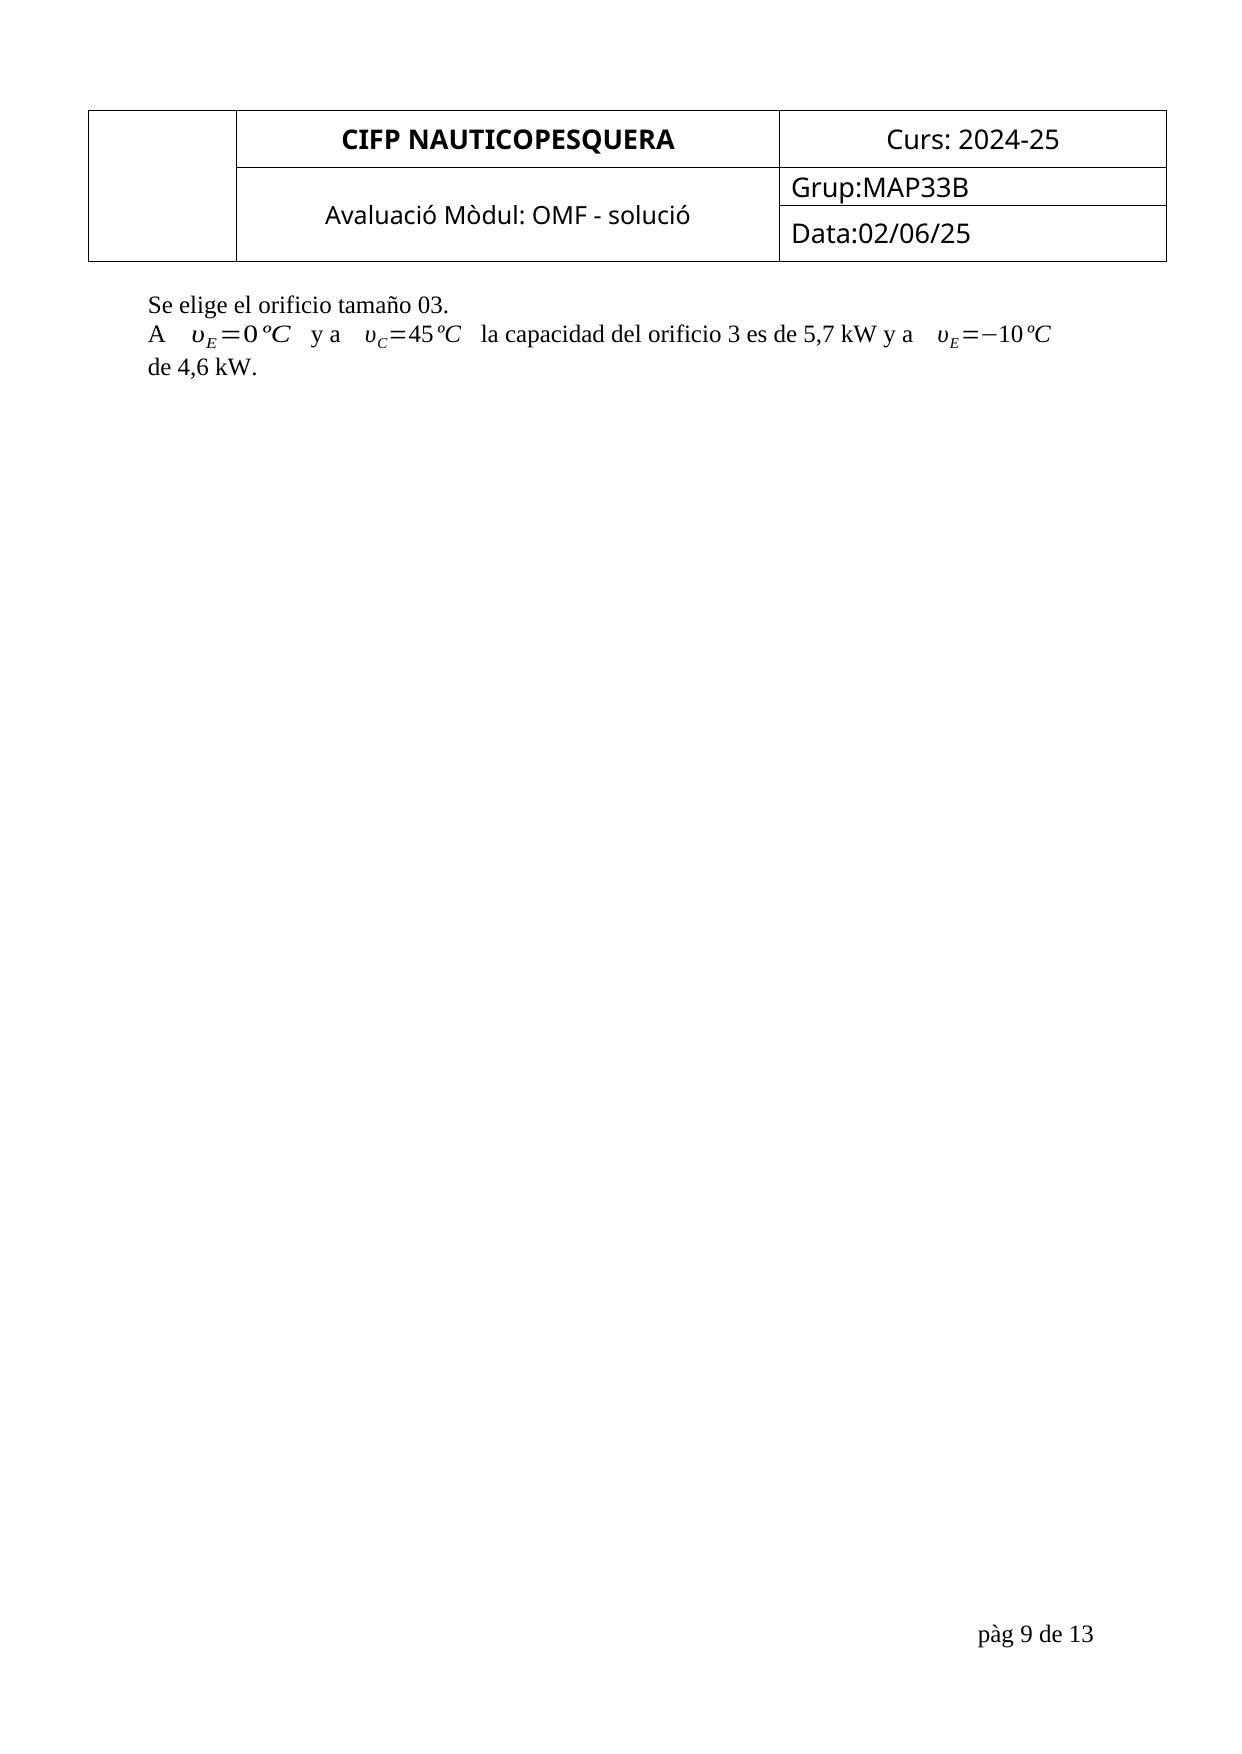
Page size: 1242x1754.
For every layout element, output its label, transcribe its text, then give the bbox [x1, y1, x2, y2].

text A y a la capacidad del orificio 3 es de 5,7 kW y a de 4,6 kW. [148, 319, 1094, 380]
text Se elige el orificio tamaño 03. [148, 290, 1094, 319]
